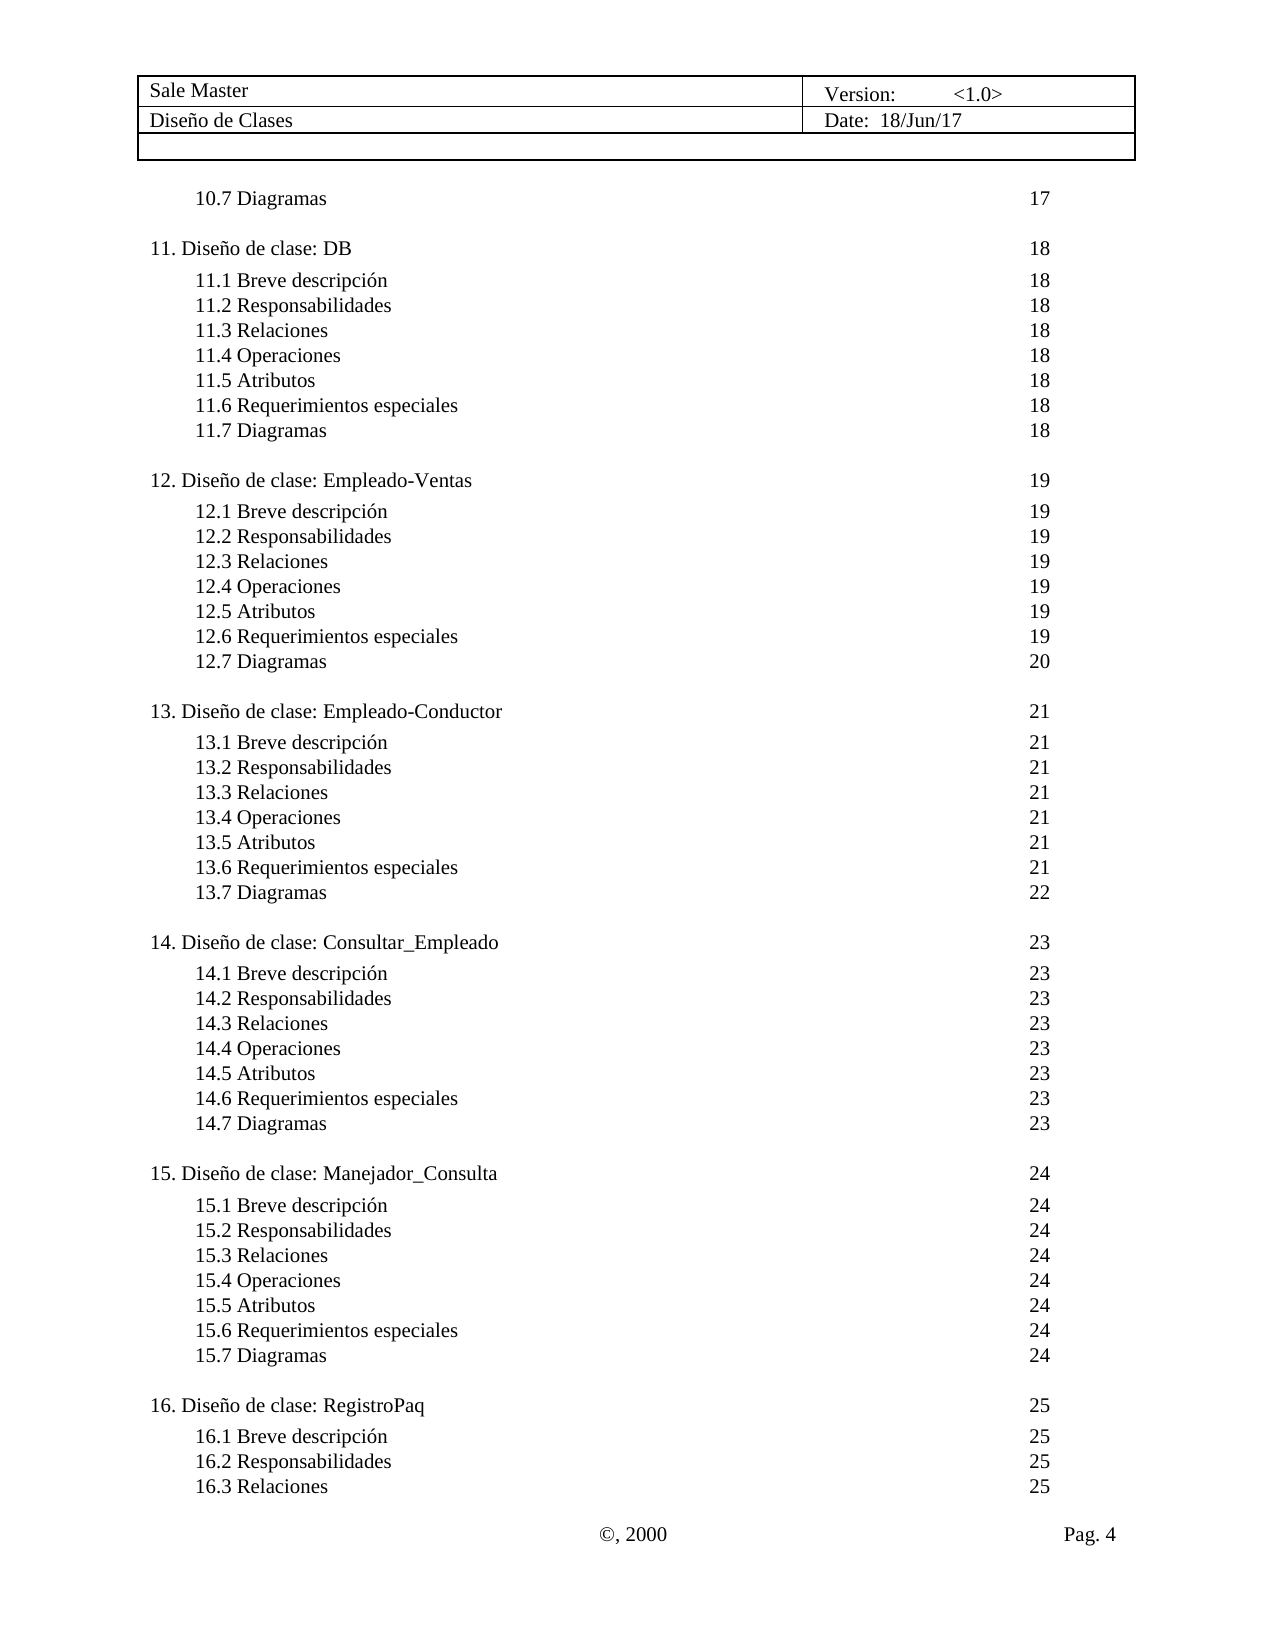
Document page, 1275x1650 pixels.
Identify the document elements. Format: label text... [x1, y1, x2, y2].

text 12.3 Relaciones 19 [195, 548, 1050, 573]
text 11.1 Breve descripción 18 [195, 267, 1050, 292]
text 11.6 Requerimientos especiales 18 [195, 392, 1050, 417]
text 15.7 Diagramas 24 [195, 1342, 1050, 1367]
text 16. Diseño de clase: RegistroPaq 25 [150, 1392, 1050, 1417]
text 13.1 Breve descripción 21 [195, 729, 1050, 754]
text 14.2 Responsabilidades 23 [195, 985, 1050, 1010]
text 11.3 Relaciones 18 [195, 317, 1050, 342]
text 10.7 Diagramas 17 [195, 185, 1050, 210]
text 11.2 Responsabilidades 18 [195, 292, 1050, 317]
text 12.5 Atributos 19 [195, 598, 1050, 623]
text 13.5 Atributos 21 [195, 829, 1050, 854]
text 13. Diseño de clase: Empleado-Conductor 21 [150, 698, 1050, 723]
text 13.7 Diagramas 22 [195, 879, 1050, 904]
text 15.4 Operaciones 24 [195, 1267, 1050, 1292]
text 16.2 Responsabilidades 25 [195, 1448, 1050, 1473]
text 15.3 Relaciones 24 [195, 1242, 1050, 1267]
text 11. Diseño de clase: DB 18 [150, 235, 1050, 260]
text 13.3 Relaciones 21 [195, 779, 1050, 804]
text 14.5 Atributos 23 [195, 1060, 1050, 1085]
text 11.4 Operaciones 18 [195, 342, 1050, 367]
text 14.7 Diagramas 23 [195, 1110, 1050, 1135]
text 12.7 Diagramas 20 [195, 648, 1050, 673]
text 14. Diseño de clase: Consultar_Empleado 23 [150, 929, 1050, 954]
text 13.4 Operaciones 21 [195, 804, 1050, 829]
text 14.3 Relaciones 23 [195, 1010, 1050, 1035]
text 16.1 Breve descripción 25 [195, 1423, 1050, 1448]
text 13.2 Responsabilidades 21 [195, 754, 1050, 779]
text 11.5 Atributos 18 [195, 367, 1050, 392]
text 12.1 Breve descripción 19 [195, 498, 1050, 523]
text 14.1 Breve descripción 23 [195, 960, 1050, 985]
text 16.3 Relaciones 25 [195, 1473, 1050, 1498]
text 15.5 Atributos 24 [195, 1292, 1050, 1317]
text 14.6 Requerimientos especiales 23 [195, 1085, 1050, 1110]
text 15.1 Breve descripción 24 [195, 1192, 1050, 1217]
text 14.4 Operaciones 23 [195, 1035, 1050, 1060]
text 15. Diseño de clase: Manejador_Consulta 24 [150, 1160, 1050, 1185]
text 12.2 Responsabilidades 19 [195, 523, 1050, 548]
text 12.6 Requerimientos especiales 19 [195, 623, 1050, 648]
text 12. Diseño de clase: Empleado-Ventas 19 [150, 467, 1050, 492]
text 11.7 Diagramas 18 [195, 417, 1050, 442]
text 15.2 Responsabilidades 24 [195, 1217, 1050, 1242]
text 15.6 Requerimientos especiales 24 [195, 1317, 1050, 1342]
text 13.6 Requerimientos especiales 21 [195, 854, 1050, 879]
text 12.4 Operaciones 19 [195, 573, 1050, 598]
